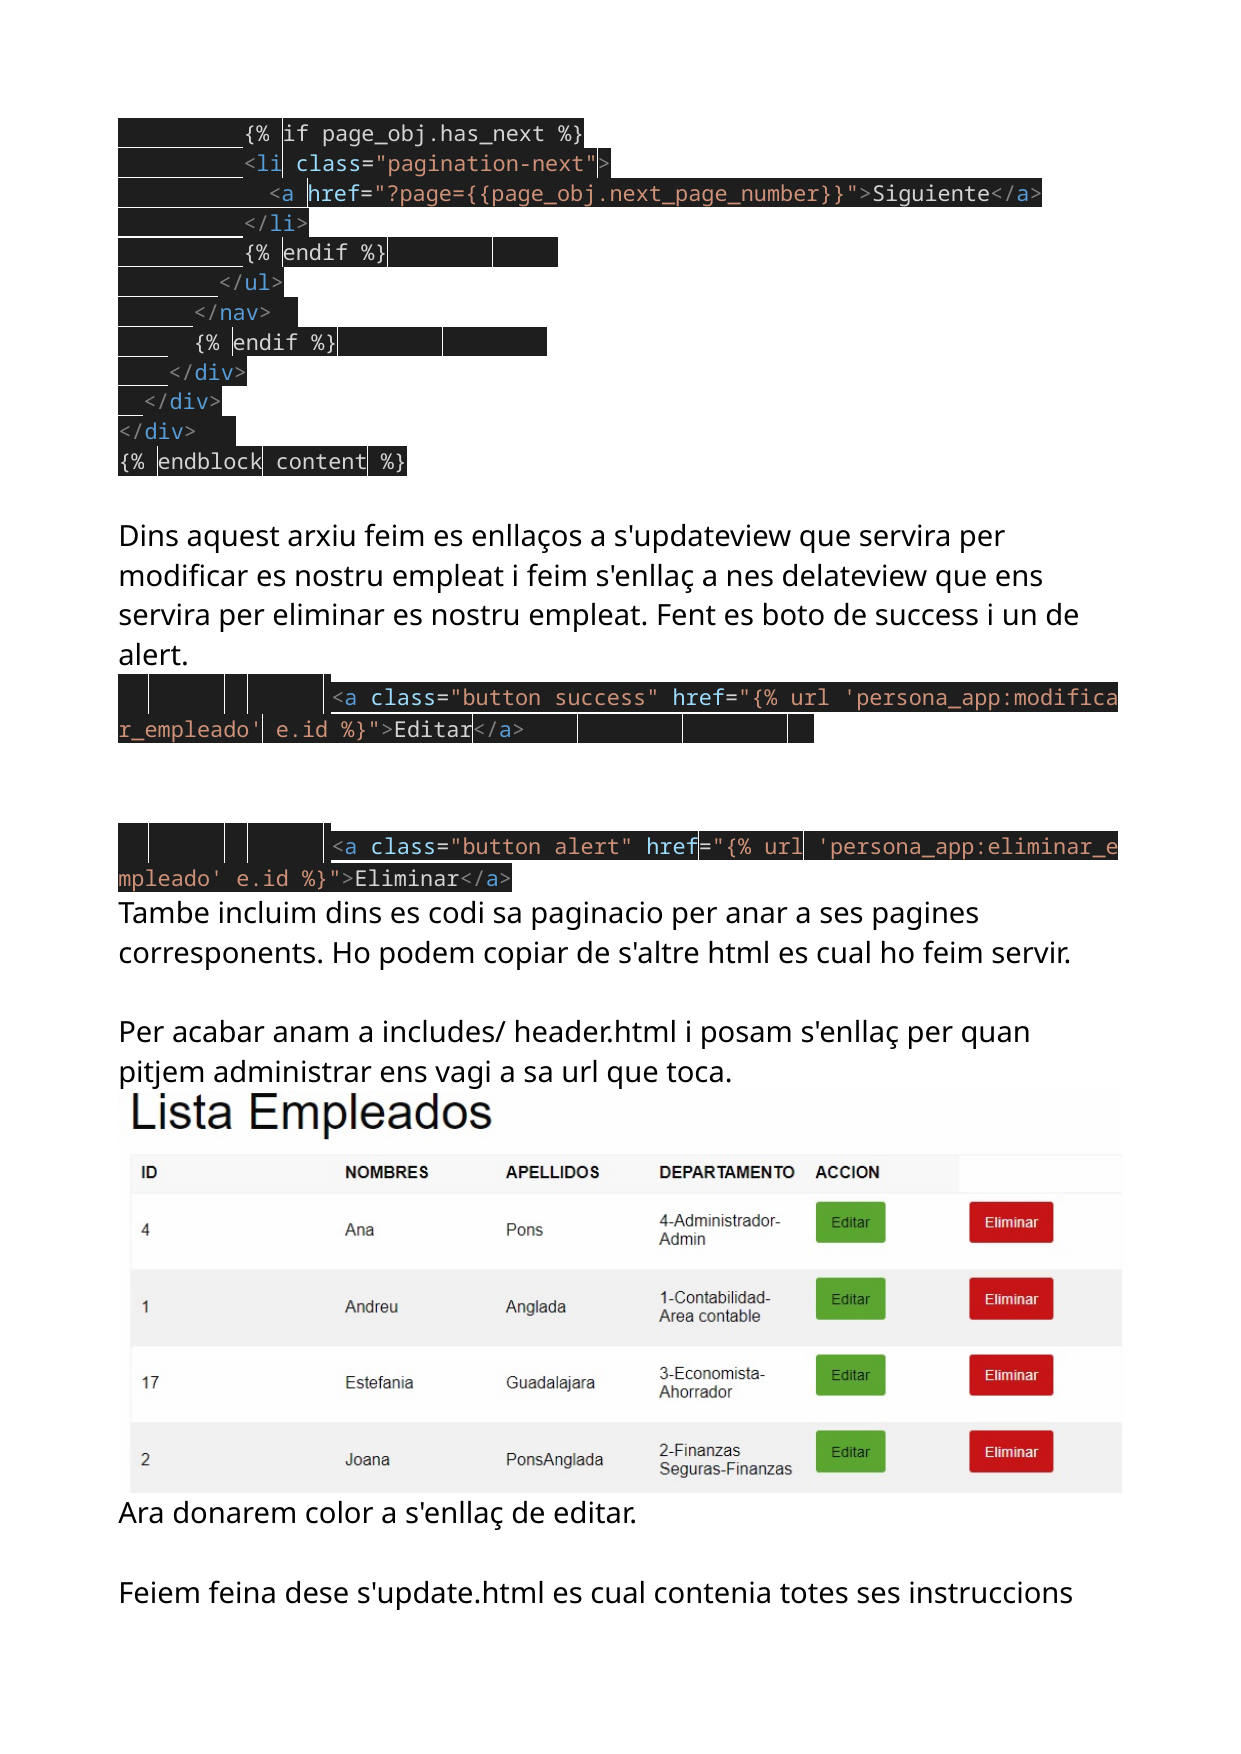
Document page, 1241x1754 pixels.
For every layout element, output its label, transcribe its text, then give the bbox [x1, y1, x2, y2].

text </li> [118, 207, 1122, 237]
text Dins aquest arxiu feim es enllaços a s'updateview que servira per modificar es nostru empleat i feim s'enllaç a nes delateview que ens servira per eliminar es nostru empleat. Fent es boto de success i un de alert. [118, 515, 1122, 674]
text {% if page_obj.has_next %} [118, 118, 1122, 148]
picture [118, 1090, 1123, 1493]
text </ul> [118, 267, 1122, 297]
text <a class="button alert" href="{% url 'persona_app:eliminar_empleado' e.id %}">Eliminar</a> [118, 823, 1122, 892]
text Feiem feina dese s'update.html es cual contenia totes ses instruccions [118, 1572, 1122, 1612]
text <a class="button success" href="{% url 'persona_app:modificar_empleado' e.id %}">Editar</a> [118, 674, 1122, 743]
text {% endblock content %} [118, 446, 1122, 476]
text <a href="?page={{page_obj.next_page_number}}">Siguiente</a> [118, 178, 1122, 207]
text </div> [118, 416, 1122, 446]
text Tambe incluim dins es codi sa paginacio per anar a ses pagines corresponents. Ho podem copiar de s'altre html es cual ho feim servir. [118, 892, 1122, 972]
text Per acabar anam a includes/ header.html i posam s'enllaç per quan pitjem administrar ens vagi a sa url que toca. [118, 1011, 1122, 1090]
text {% endif %} [118, 237, 1122, 267]
text Ara donarem color a s'enllaç de editar. [118, 1493, 1122, 1532]
text </div> [118, 386, 1122, 416]
text </nav> [118, 297, 1122, 327]
text </div> [118, 356, 1122, 386]
text {% endif %} [118, 327, 1122, 356]
text <li class="pagination-next"> [118, 148, 1122, 178]
